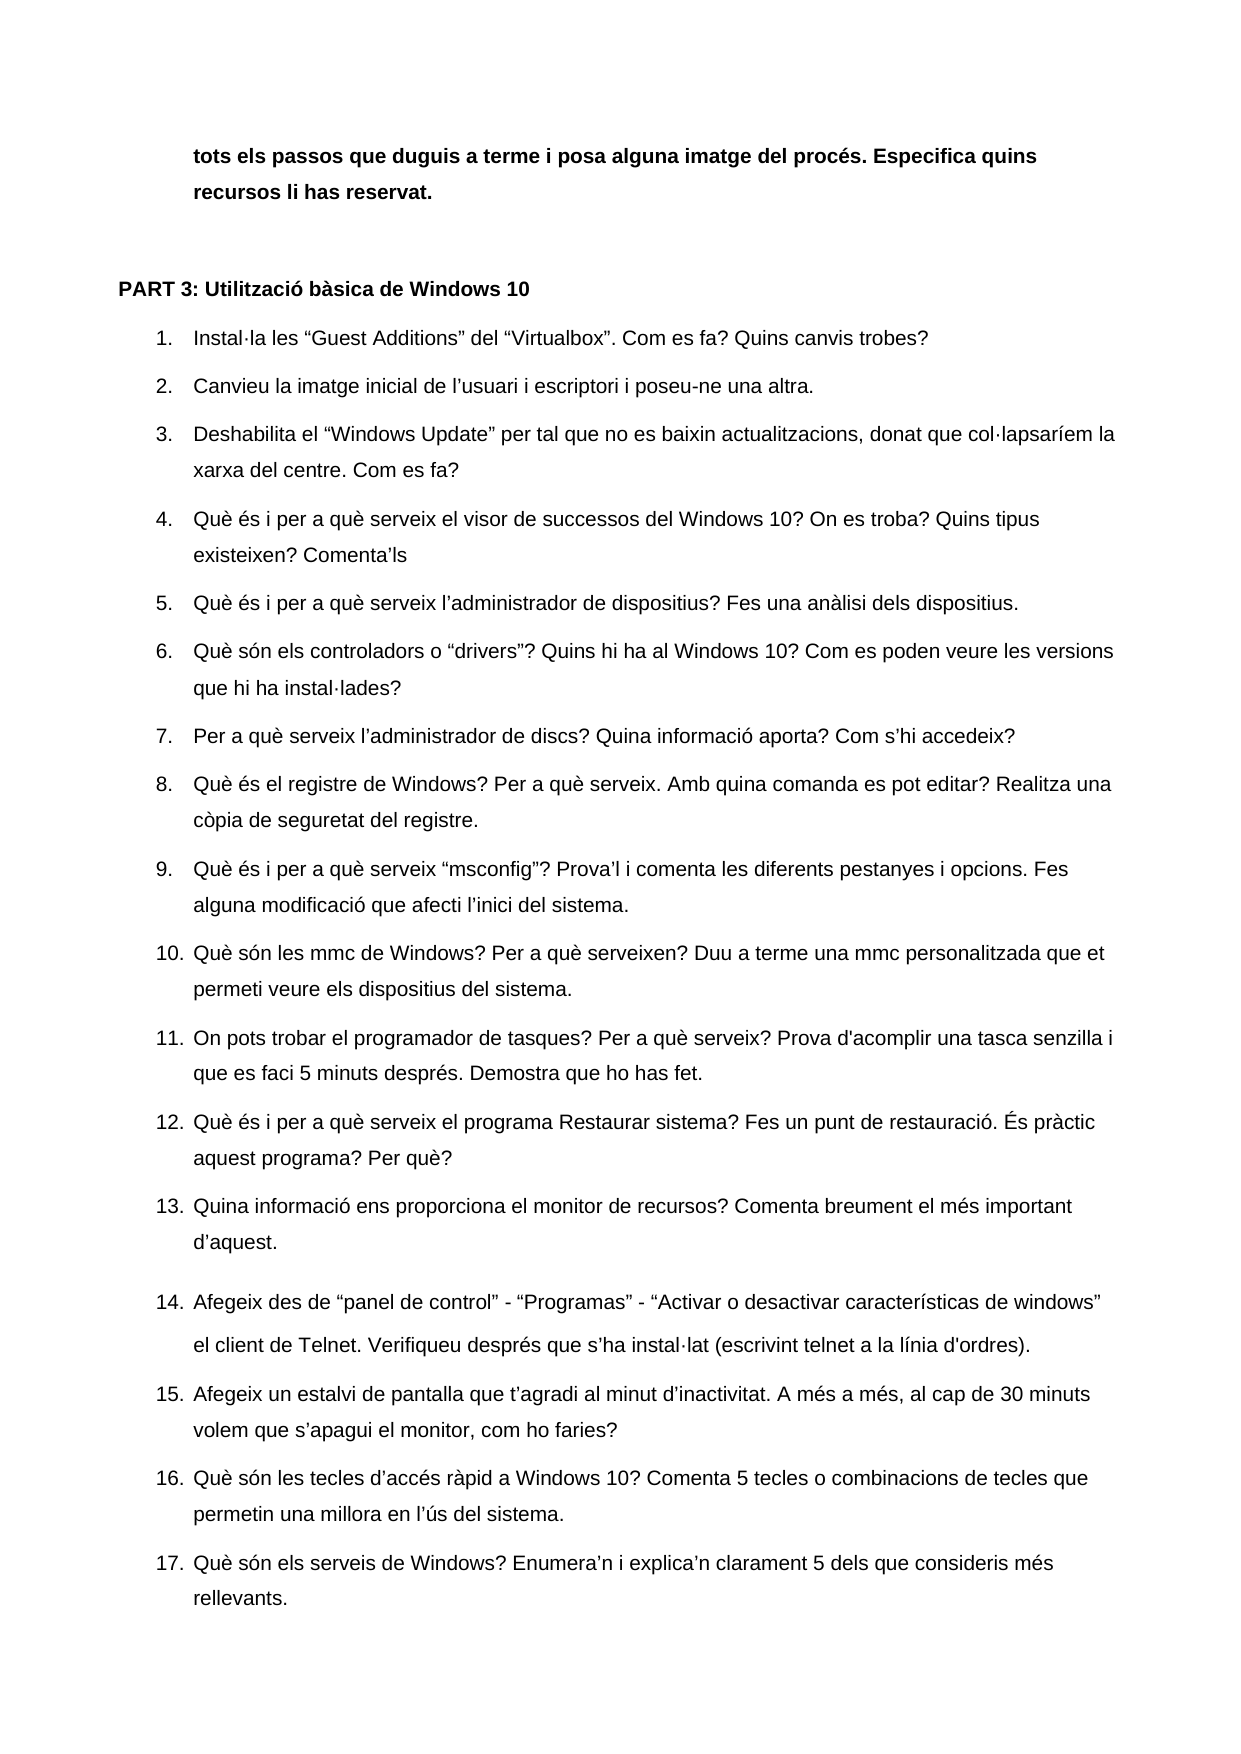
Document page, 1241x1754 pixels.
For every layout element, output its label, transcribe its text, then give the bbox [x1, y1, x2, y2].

list Deshabilita el “Windows Update” per tal que no es baixin actualitzacions, donat que col·lapsaríem la xarxa del centre. Com es fa? [156, 422, 1122, 482]
list On pots trobar el programador de tasques? Per a què serveix? Prova d'acomplir una tasca senzilla i que es faci 5 minuts després. Demostra que ho has fet. [156, 1025, 1122, 1085]
list Què és i per a què serveix “msconfig”? Prova’l i comenta les diferents pestanyes i opcions. Fes alguna modificació que afecti l’inici del sistema. [156, 857, 1122, 916]
list Què és i per a què serveix el visor de successos del Windows 10? On es troba? Quins tipus existeixen? Comenta’ls [156, 507, 1122, 566]
list Què són les mmc de Windows? Per a què serveixen? Duu a terme una mmc personalitzada que et permeti veure els dispositius del sistema. [156, 941, 1122, 1001]
list Canvieu la imatge inicial de l’usuari i escriptori i poseu-ne una altra. [156, 374, 1122, 398]
list Afegeix des de “panel de control” - “Programas” - “Activar o desactivar características de windows” el client de Telnet. Verifiqueu després que s’ha instal·lat (escrivint telnet a la línia d'ordres). [156, 1278, 1122, 1357]
list Què són els controladors o “drivers”? Quins hi ha al Windows 10? Com es poden veure les versions que hi ha instal·lades? [156, 639, 1122, 699]
list Instal·la les “Guest Additions” del “Virtualbox”. Com es fa? Quins canvis trobes? [156, 325, 1122, 349]
list Què és el registre de Windows? Per a què serveix. Amb quina comanda es pot editar? Realitza una còpia de seguretat del registre. [156, 772, 1122, 832]
text PART 3: Utilització bàsica de Windows 10 [118, 277, 1122, 301]
list Què és i per a què serveix el programa Restaurar sistema? Fes un punt de restauració. És pràctic aquest programa? Per què? [156, 1110, 1122, 1169]
list Què són els serveis de Windows? Enumera’n i explica’n clarament 5 dels que consideris més rellevants. [156, 1550, 1122, 1610]
list Afegeix un estalvi de pantalla que t’agradi al minut d’inactivitat. A més a més, al cap de 30 minuts volem que s’apagui el monitor, com ho faries? [156, 1382, 1122, 1441]
list Què són les tecles d’accés ràpid a Windows 10? Comenta 5 tecles o combinacions de tecles que permetin una millora en l’ús del sistema. [156, 1466, 1122, 1526]
list Quina informació ens proporciona el monitor de recursos? Comenta breument el més important d’aquest. [156, 1194, 1122, 1254]
list tots els passos que duguis a terme i posa alguna imatge del procés. Especifica quins recursos li has reservat. [156, 144, 1122, 204]
list Què és i per a què serveix l’administrador de dispositius? Fes una anàlisi dels dispositius. [156, 591, 1122, 615]
list Per a què serveix l’administrador de discs? Quina informació aporta? Com s’hi accedeix? [156, 724, 1122, 748]
